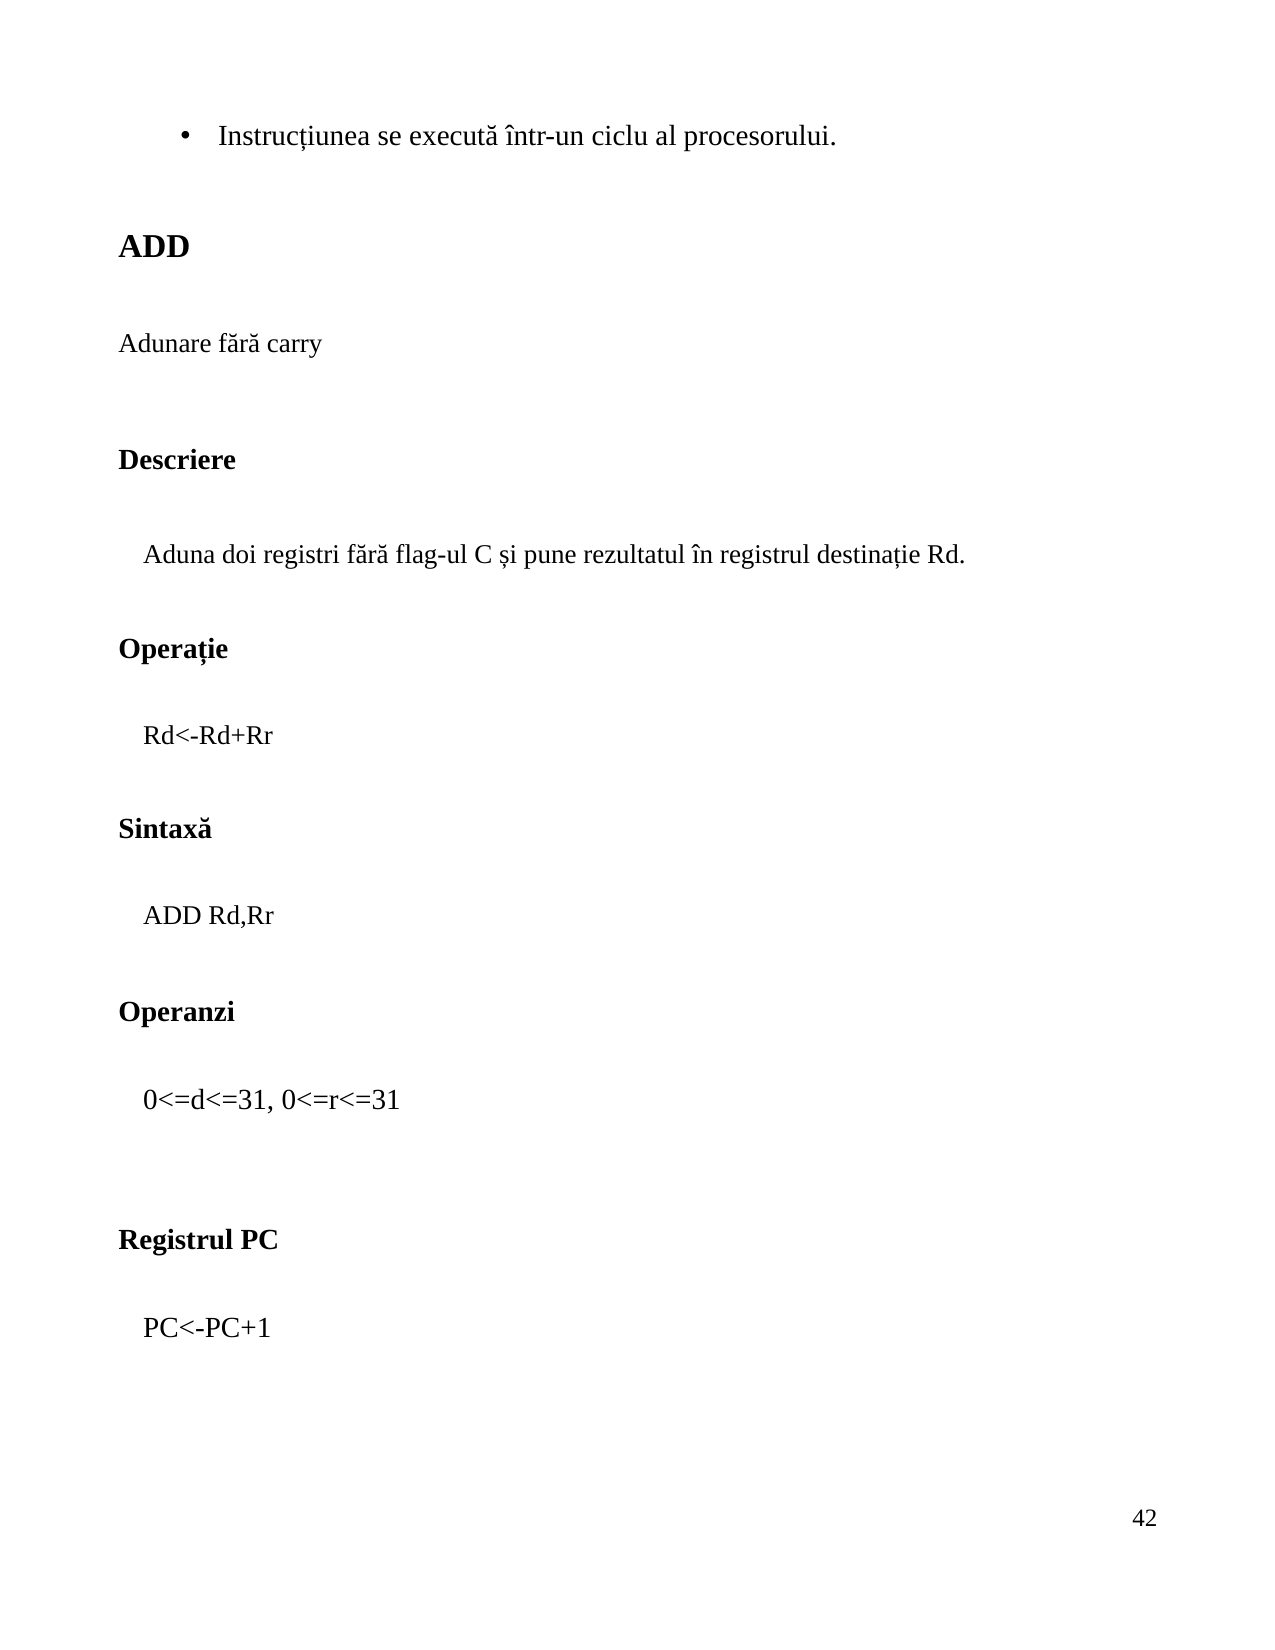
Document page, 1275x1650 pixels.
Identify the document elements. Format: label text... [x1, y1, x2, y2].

subtitle Operanzi [118, 994, 1157, 1028]
text 0<=d<=31, 0<=r<=31 [143, 1082, 1157, 1116]
subtitle Operație [118, 631, 1157, 664]
text ADD Rd,Rr [143, 899, 1157, 930]
text Rd<-Rd+Rr [143, 719, 1157, 750]
subtitle Sintaxă [118, 811, 1157, 844]
subtitle Descriere [118, 442, 1157, 476]
list Instrucțiunea se execută într-un ciclu al procesorului. [180, 118, 1157, 152]
subtitle ADD [118, 226, 1157, 264]
subtitle Registrul PC [118, 1222, 1157, 1256]
text PC<-PC+1 [143, 1310, 1157, 1344]
text Adunare fără carry [118, 327, 1157, 358]
text Aduna doi registri fără flag-ul C și pune rezultatul în registrul destinație Rd. [143, 538, 1157, 570]
